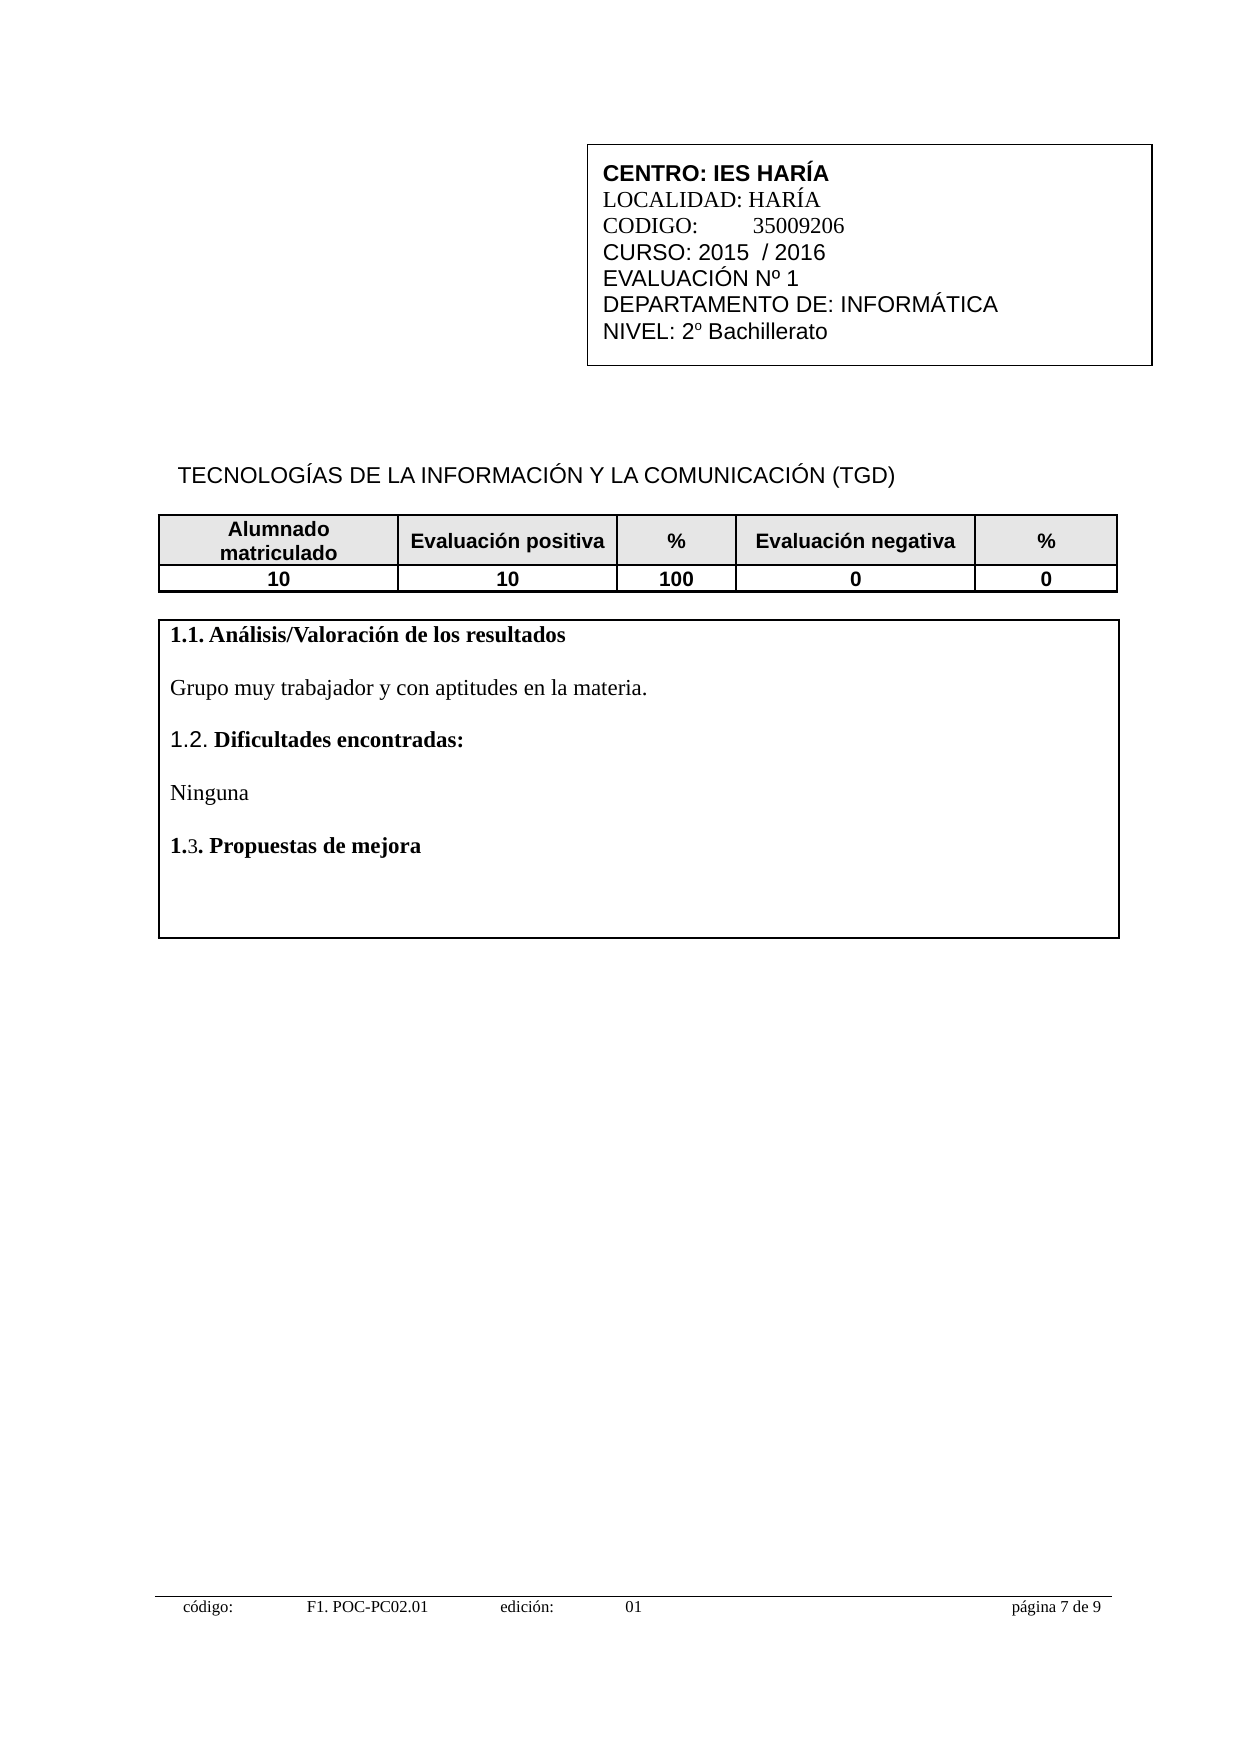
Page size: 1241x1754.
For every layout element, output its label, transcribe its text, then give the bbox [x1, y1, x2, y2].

table_header % [618, 516, 735, 564]
table_header Alumnado matriculado [160, 516, 397, 564]
table_cell 0 [976, 566, 1116, 590]
table_cell 10 [160, 566, 397, 590]
text TECNOLOGÍAS DE LA INFORMACIÓN Y LA COMUNICACIÓN (TGD) [177, 462, 1137, 488]
table_header 1.1. Análisis/Valoración de los resultados Grupo muy trabajador y con aptitudes en la materia. 1.2. Dificultades encontradas: Ninguna 1.3. Propuestas de mejora [160, 621, 1118, 937]
text CENTRO: IES HARÍA [603, 160, 1137, 186]
text DEPARTAMENTO DE: INFORMÁTICA [603, 291, 1137, 318]
table_header Evaluación negativa [737, 516, 974, 564]
table_header Evaluación positiva [399, 516, 616, 564]
table_cell 10 [399, 566, 616, 590]
table_cell 0 [737, 566, 974, 590]
text CURSO: 2015 / 2016 [603, 239, 1137, 265]
table_cell 100 [618, 566, 735, 590]
text LOCALIDAD: HARÍA [603, 186, 1137, 212]
text NIVEL: 2o Bachillerato [603, 318, 1137, 344]
text CODIGO: 35009206 [603, 212, 1137, 239]
table_header % [976, 516, 1116, 564]
text EVALUACIÓN Nº 1 [603, 265, 1137, 291]
